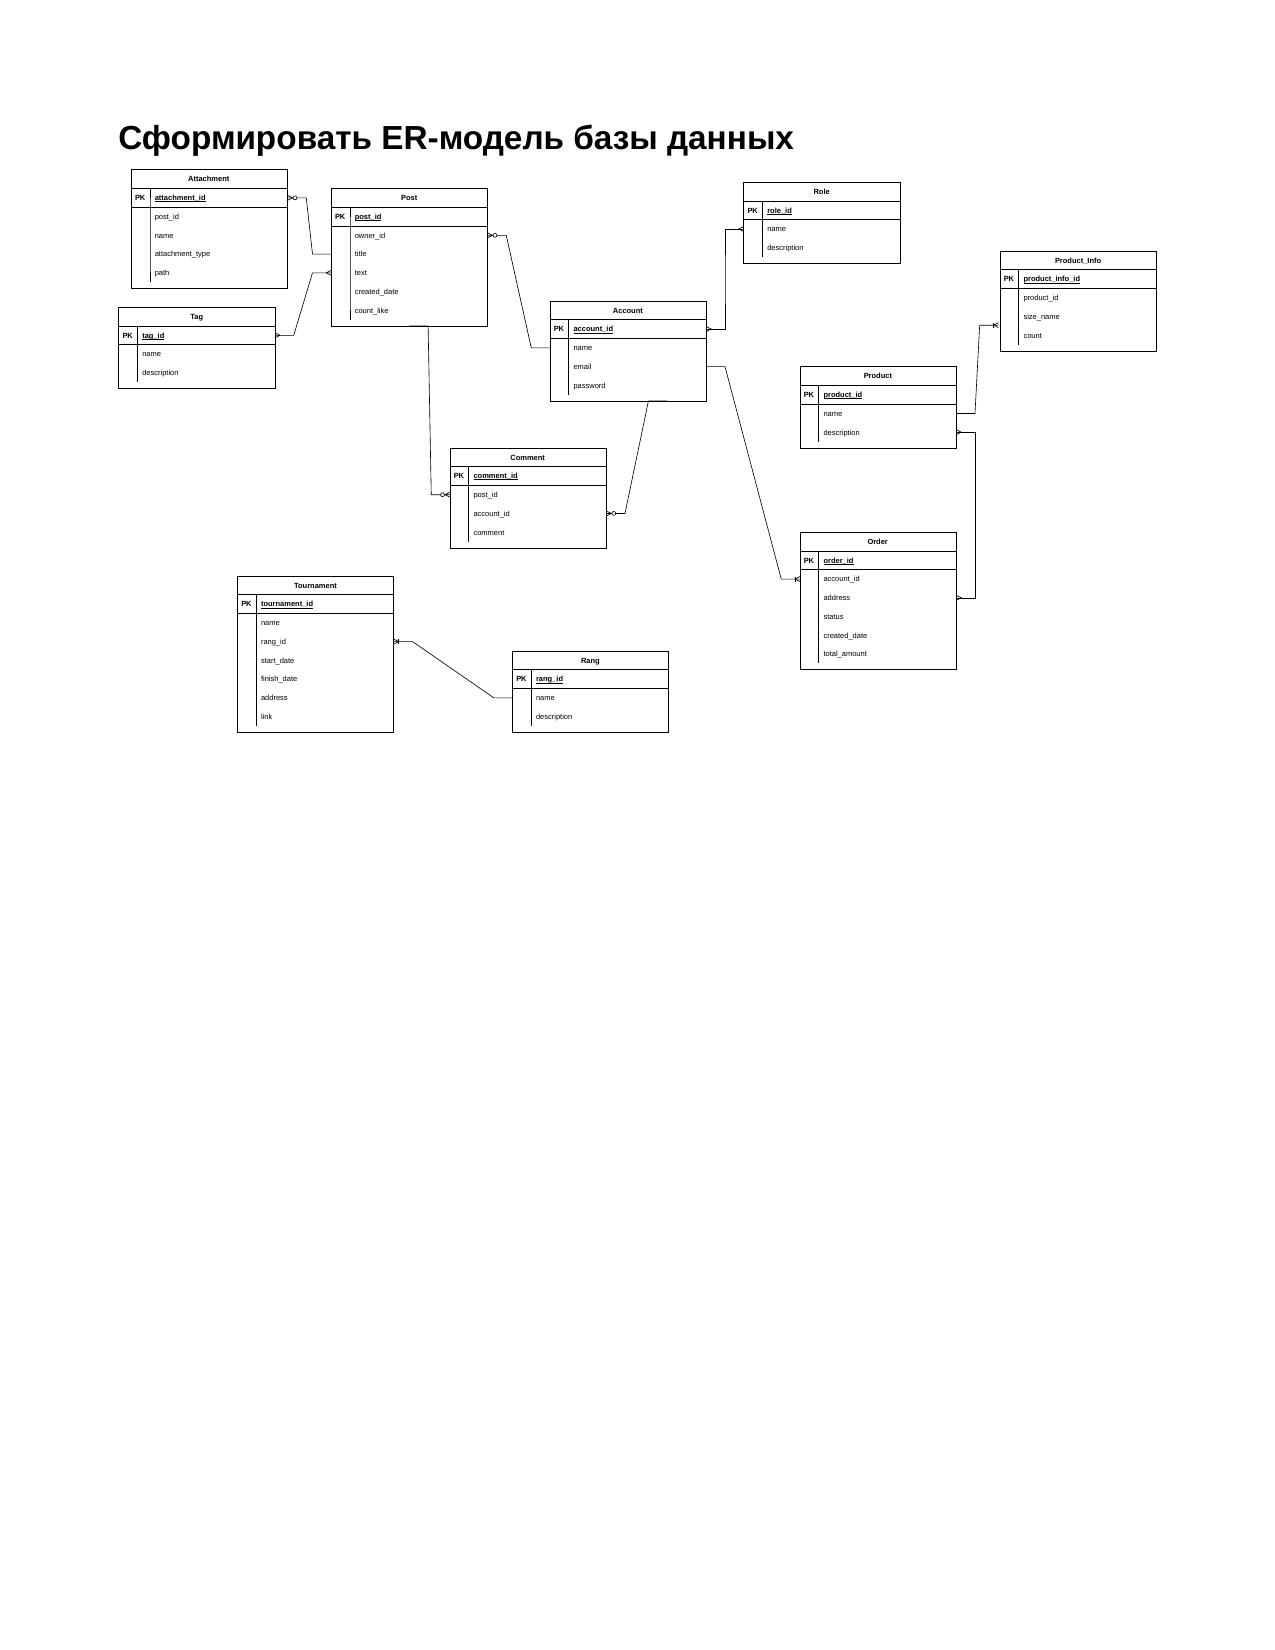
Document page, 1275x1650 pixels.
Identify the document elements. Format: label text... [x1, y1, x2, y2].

subtitle Сформировать ER-модель базы данных [118, 118, 1157, 157]
